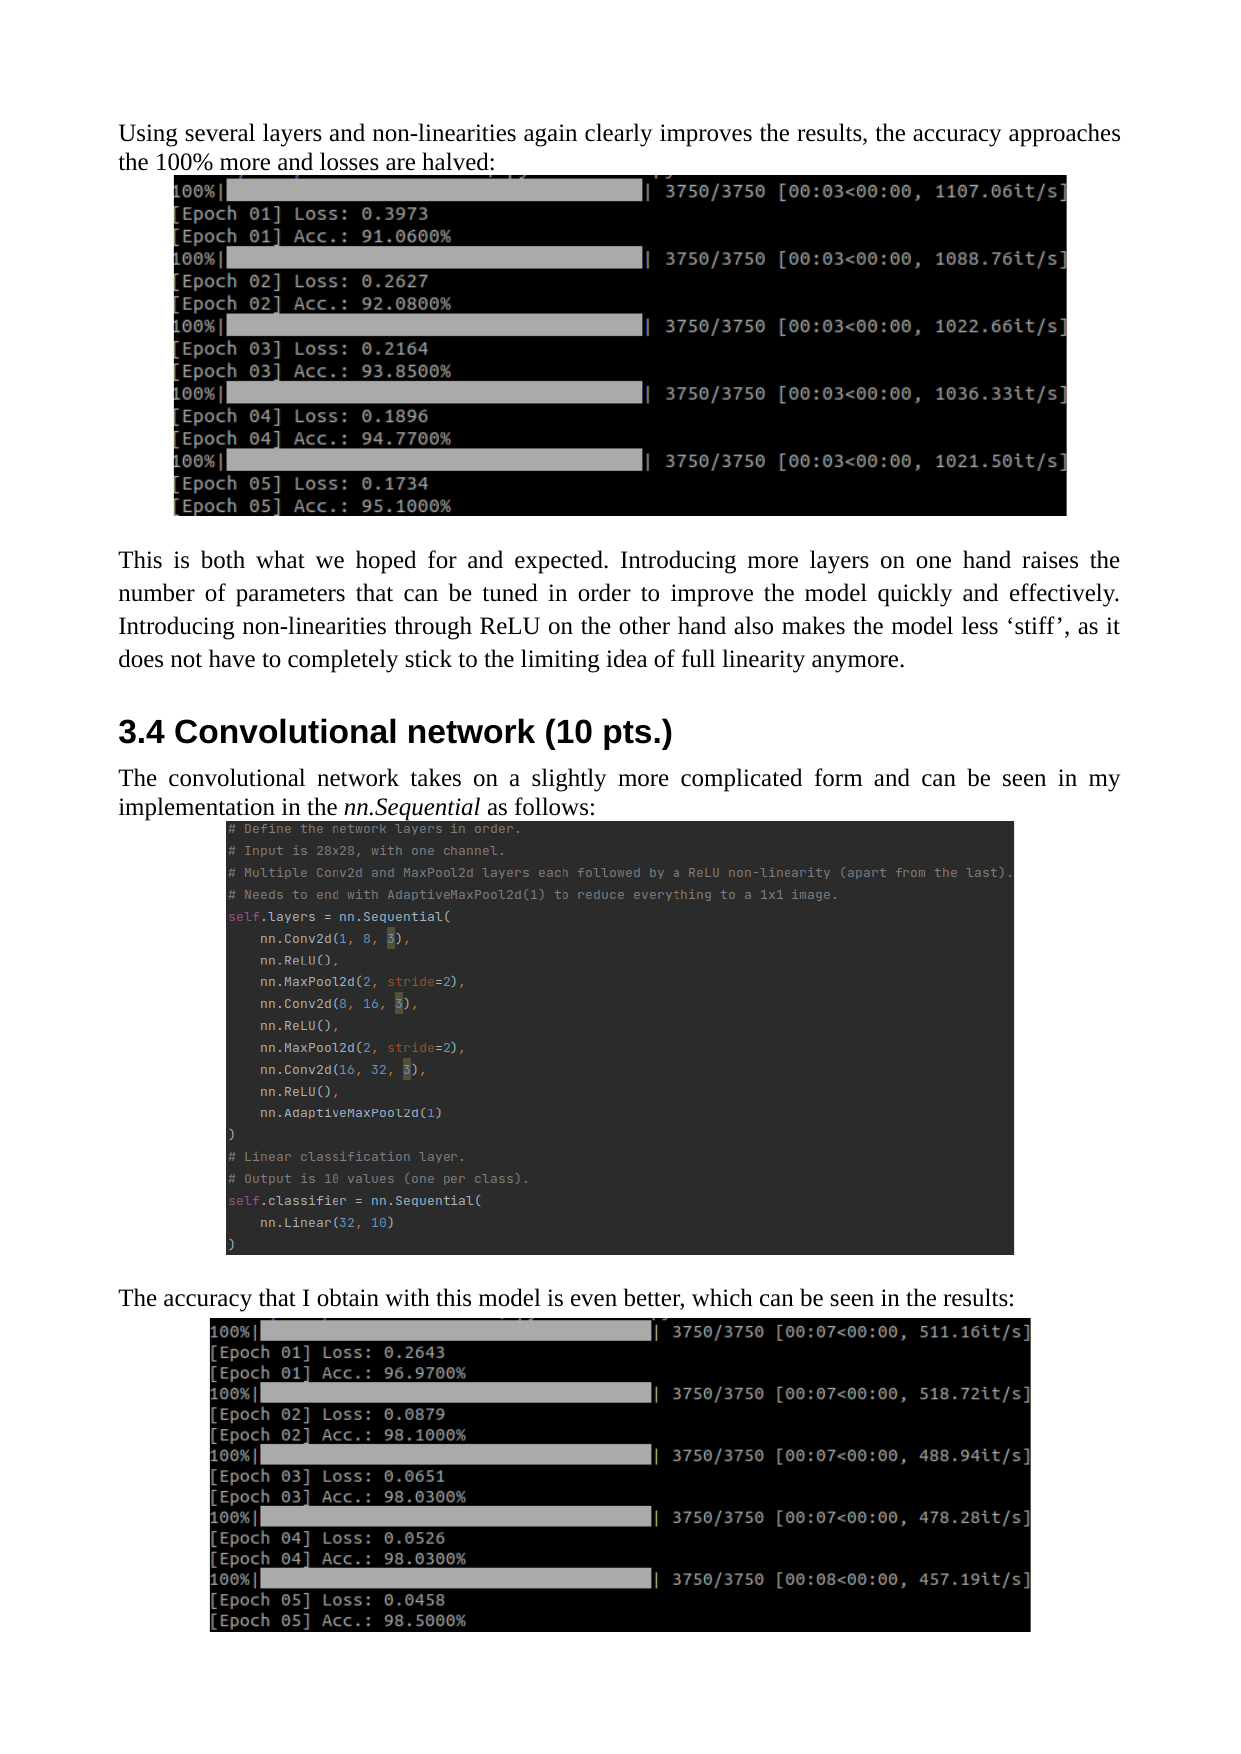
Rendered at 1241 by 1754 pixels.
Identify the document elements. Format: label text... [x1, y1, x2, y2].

text The accuracy that I obtain with this model is even better, which can be seen in the results: [118, 1283, 1122, 1312]
text Using several layers and non-linearities again clearly improves the results, the accuracy approaches the 100% more and losses are halved: [118, 118, 1122, 176]
picture [209, 1318, 1031, 1632]
subtitle 3.4 Convolutional network (10 pts.) [118, 712, 1122, 751]
picture [226, 821, 1015, 1255]
picture [173, 175, 1067, 516]
text The convolutional network takes on a slightly more complicated form and can be seen in my implementation in the nn.Sequential as follows: [118, 763, 1122, 821]
text This is both what we hoped for and expected. Introducing more layers on one hand raises the number of parameters that can be tuned in order to improve the model quickly and effectively. Introducing non-linearities through ReLU on the other hand also makes the model less ‘stiff’, as it does not have to completely stick to the limiting idea of full linearity anymore. [118, 545, 1122, 673]
